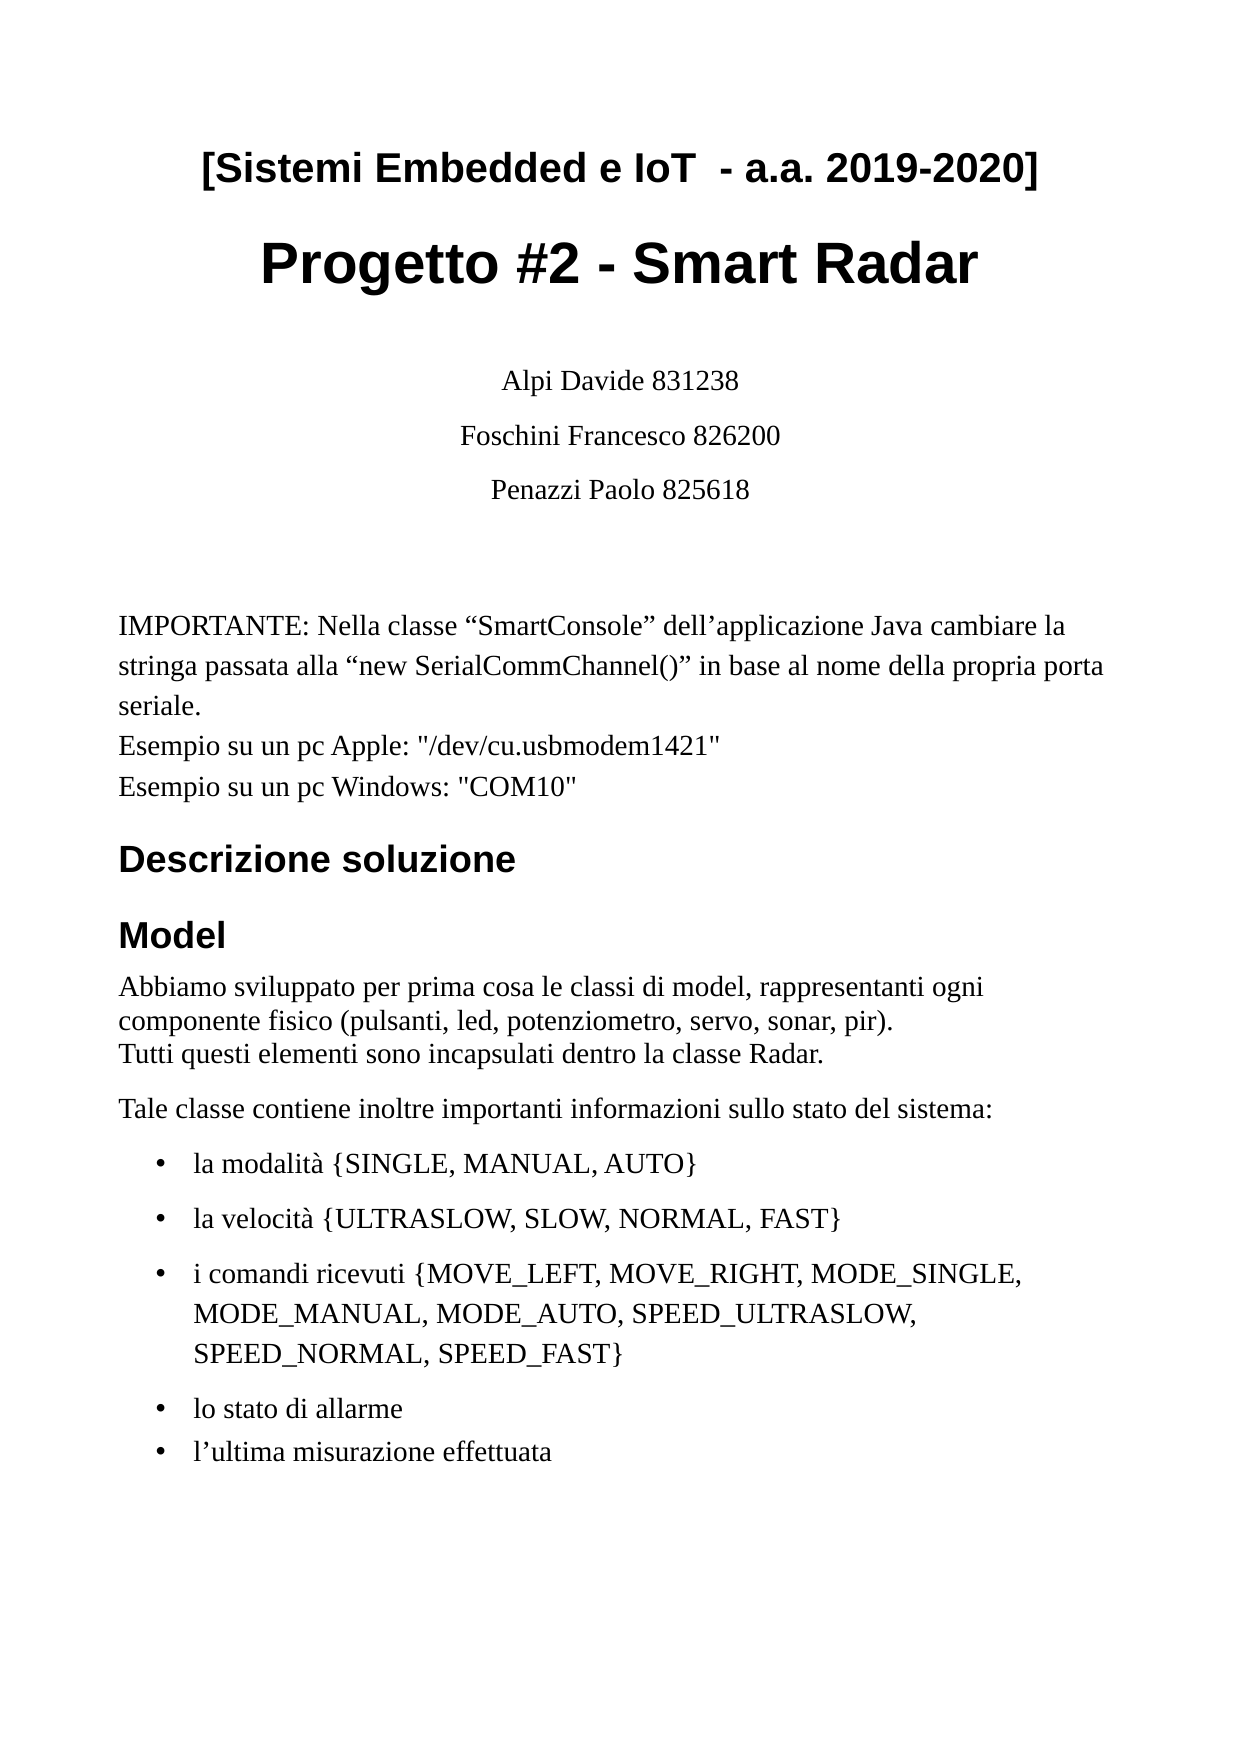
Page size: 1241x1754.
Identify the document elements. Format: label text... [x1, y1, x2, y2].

text IMPORTANTE: Nella classe “SmartConsole” dell’applicazione Java cambiare la stringa passata alla “new SerialCommChannel()” in base al nome della propria porta seriale. [118, 608, 1122, 722]
text Esempio su un pc Windows: "COM10" [118, 769, 1122, 802]
list lo stato di allarme [156, 1391, 1122, 1425]
title [Sistemi Embedded e IoT - a.a. 2019-2020] [118, 143, 1122, 191]
list i comandi ricevuti {MOVE_LEFT, MOVE_RIGHT, MODE_SINGLE, MODE_MANUAL, MODE_AUTO, SPEED_ULTRASLOW, SPEED_NORMAL, SPEED_FAST} [156, 1256, 1122, 1370]
text Alpi Davide 831238 [118, 363, 1122, 396]
list l’ultima misurazione effettuata [156, 1434, 1122, 1468]
subtitle Model [118, 914, 1122, 957]
subtitle Descrizione soluzione [118, 837, 1122, 880]
title Progetto #2 - Smart Radar [118, 228, 1122, 296]
text Foschini Francesco 826200 [118, 418, 1122, 451]
text Abbiamo sviluppato per prima cosa le classi di model, rappresentanti ogni componente fisico (pulsanti, led, potenziometro, servo, sonar, pir). [118, 969, 1122, 1036]
list la velocità {ULTRASLOW, SLOW, NORMAL, FAST} [156, 1201, 1122, 1234]
text Tutti questi elementi sono incapsulati dentro la classe Radar. [118, 1036, 1122, 1070]
list la modalità {SINGLE, MANUAL, AUTO} [156, 1146, 1122, 1179]
text Tale classe contiene inoltre importanti informazioni sullo stato del sistema: [118, 1091, 1122, 1125]
text Esempio su un pc Apple: "/dev/cu.usbmodem1421" [118, 728, 1122, 762]
text Penazzi Paolo 825618 [118, 472, 1122, 506]
